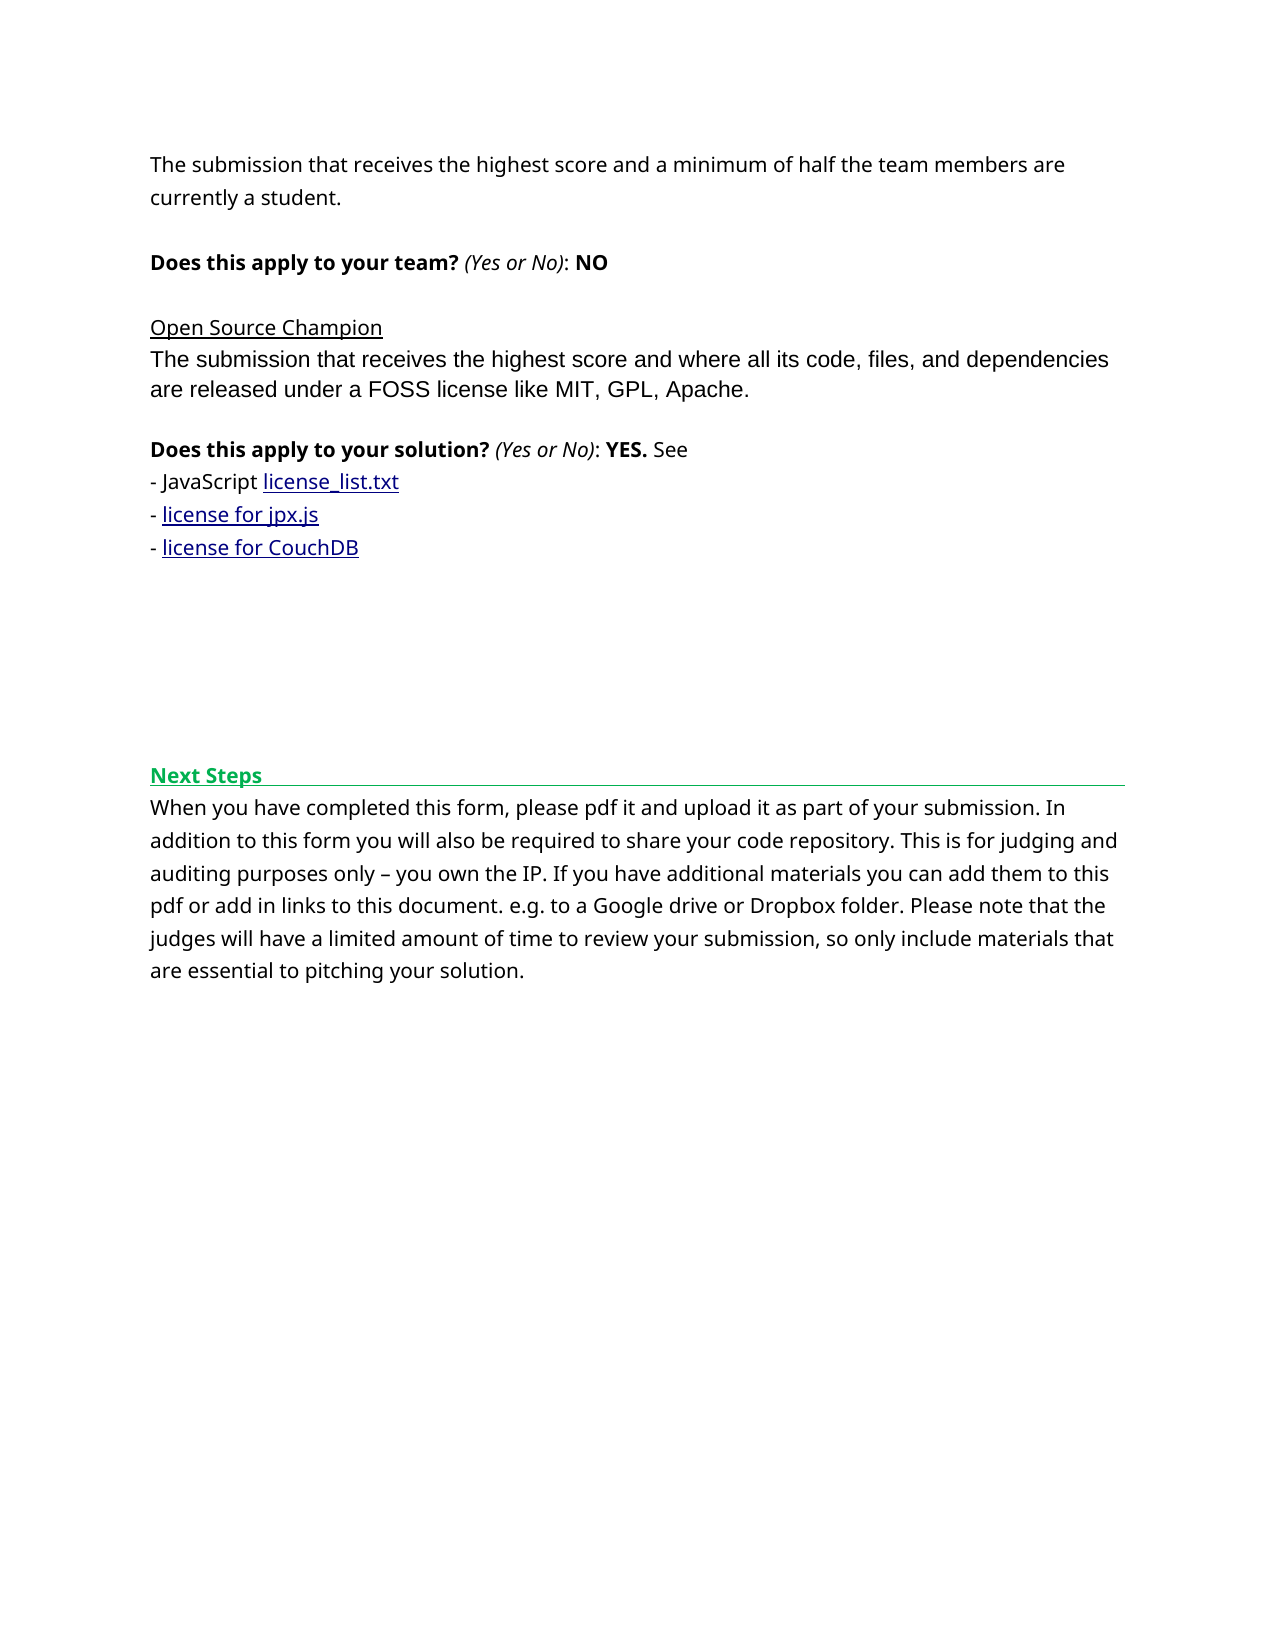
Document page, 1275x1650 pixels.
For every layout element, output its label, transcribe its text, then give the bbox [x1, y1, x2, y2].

text - license for jpx.js [150, 500, 1125, 528]
text Open Source Champion [150, 313, 1125, 341]
text - JavaScript license_list.txt [150, 467, 1125, 496]
text The submission that receives the highest score and a minimum of half the team members are currently a student. [150, 150, 1125, 211]
text Does this apply to your solution? (Yes or No): YES. See [150, 435, 1125, 463]
text Does this apply to your team? (Yes or No): NO [150, 248, 1125, 276]
text - license for CouchDB [150, 533, 1125, 561]
text Next Steps [150, 761, 1125, 785]
text When you have completed this form, please pdf it and upload it as part of your submission. In addition to this form you will also be required to share your code repository. This is for judging and auditing purposes only – you own the IP. If you have additional materials you can add them to this pdf or add in links to this document. e.g. to a Google drive or Dropbox folder. Please note that the judges will have a limited amount of time to review your submission, so only include materials that are essential to pitching your solution. [150, 793, 1125, 985]
text The submission that receives the highest score and where all its code, files, and dependencies are released under a FOSS license like MIT, GPL, Apache. [150, 346, 1125, 402]
